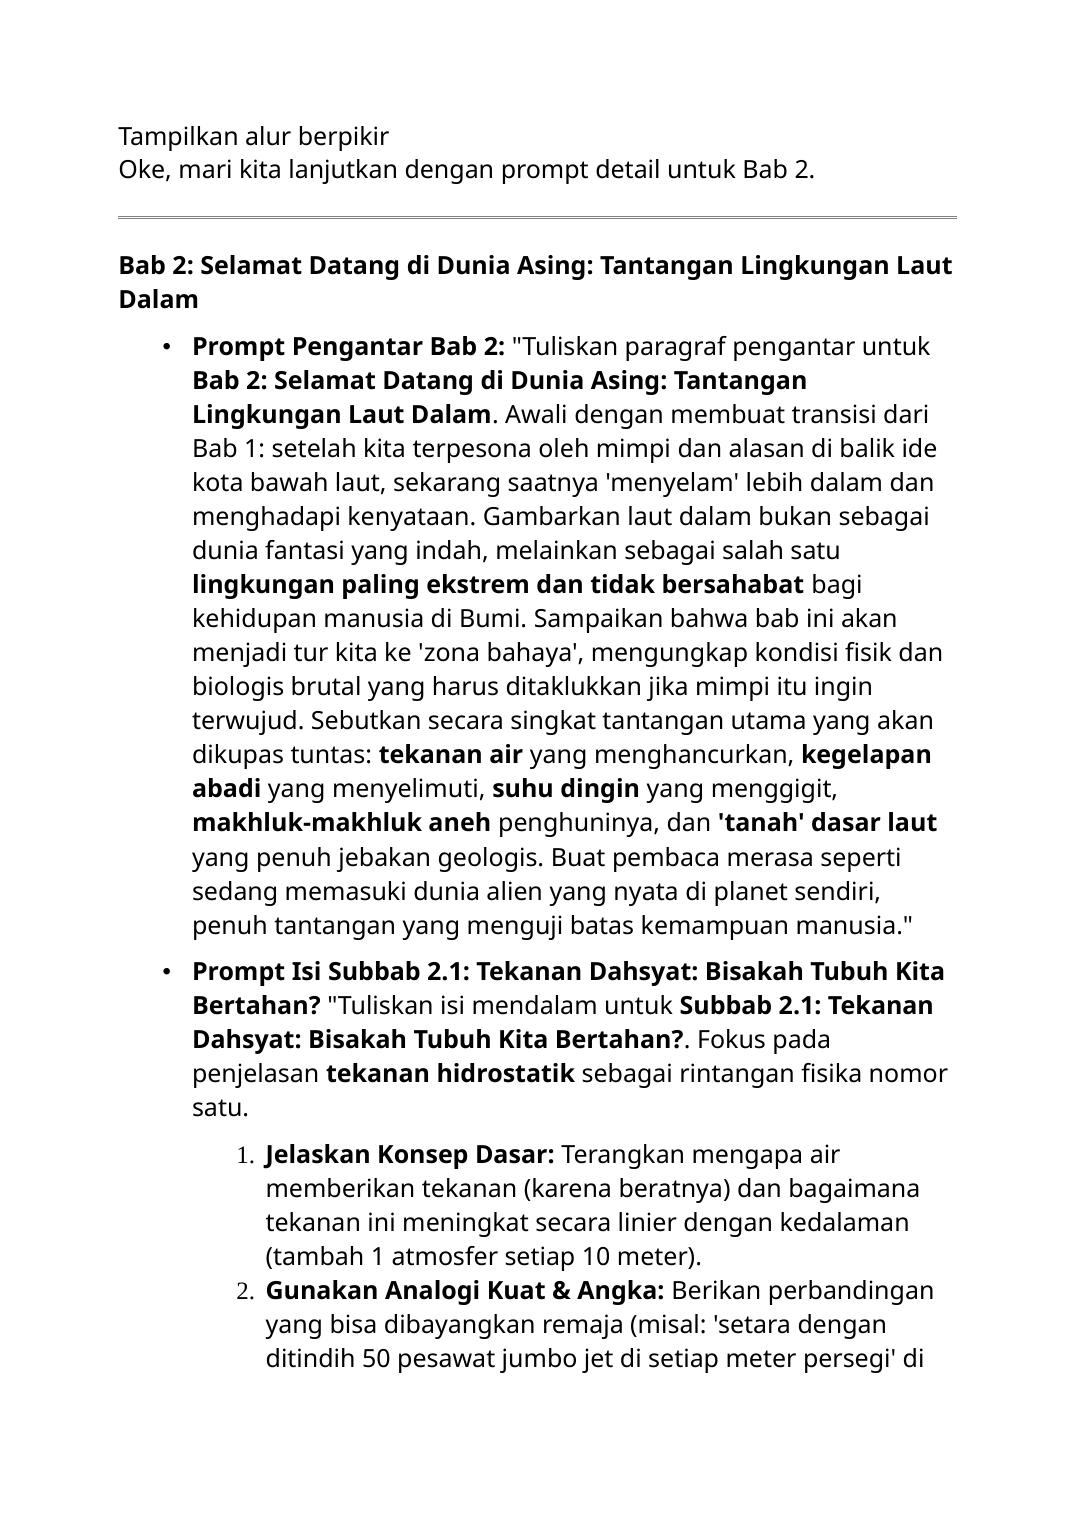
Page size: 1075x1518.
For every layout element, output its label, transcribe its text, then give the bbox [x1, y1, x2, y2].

list Prompt Pengantar Bab 2: "Tuliskan paragraf pengantar untuk Bab 2: Selamat Datang di Dunia Asing: Tantangan Lingkungan Laut Dalam. Awali dengan membuat transisi dari Bab 1: setelah kita terpesona oleh mimpi dan alasan di balik ide kota bawah laut, sekarang saatnya 'menyelam' lebih dalam dan menghadapi kenyataan. Gambarkan laut dalam bukan sebagai dunia fantasi yang indah, melainkan sebagai salah satu lingkungan paling ekstrem dan tidak bersahabat bagi kehidupan manusia di Bumi. Sampaikan bahwa bab ini akan menjadi tur kita ke 'zona bahaya', mengungkap kondisi fisik dan biologis brutal yang harus ditaklukkan jika mimpi itu ingin terwujud. Sebutkan secara singkat tantangan utama yang akan dikupas tuntas: tekanan air yang menghancurkan, kegelapan abadi yang menyelimuti, suhu dingin yang menggigit, makhluk-makhluk aneh penghuninya, dan 'tanah' dasar laut yang penuh jebakan geologis. Buat pembaca merasa seperti sedang memasuki dunia alien yang nyata di planet sendiri, penuh tantangan yang menguji batas kemampuan manusia." [162, 328, 957, 941]
text Bab 2: Selamat Datang di Dunia Asing: Tantangan Lingkungan Laut Dalam [118, 248, 957, 316]
list Jelaskan Konsep Dasar: Terangkan mengapa air memberikan tekanan (karena beratnya) dan bagaimana tekanan ini meningkat secara linier dengan kedalaman (tambah 1 atmosfer setiap 10 meter). [236, 1137, 957, 1273]
text Oke, mari kita lanjutkan dengan prompt detail untuk Bab 2. [118, 152, 957, 186]
list Gunakan Analogi Kuat & Angka: Berikan perbandingan yang bisa dibayangkan remaja (misal: 'setara dengan ditindih 50 pesawat jumbo jet di setiap meter persegi' di [236, 1273, 957, 1375]
text Tampilkan alur berpikir [118, 118, 957, 152]
list Prompt Isi Subbab 2.1: Tekanan Dahsyat: Bisakah Tubuh Kita Bertahan? "Tuliskan isi mendalam untuk Subbab 2.1: Tekanan Dahsyat: Bisakah Tubuh Kita Bertahan?. Fokus pada penjelasan tekanan hidrostatik sebagai rintangan fisika nomor satu. [162, 954, 957, 1124]
